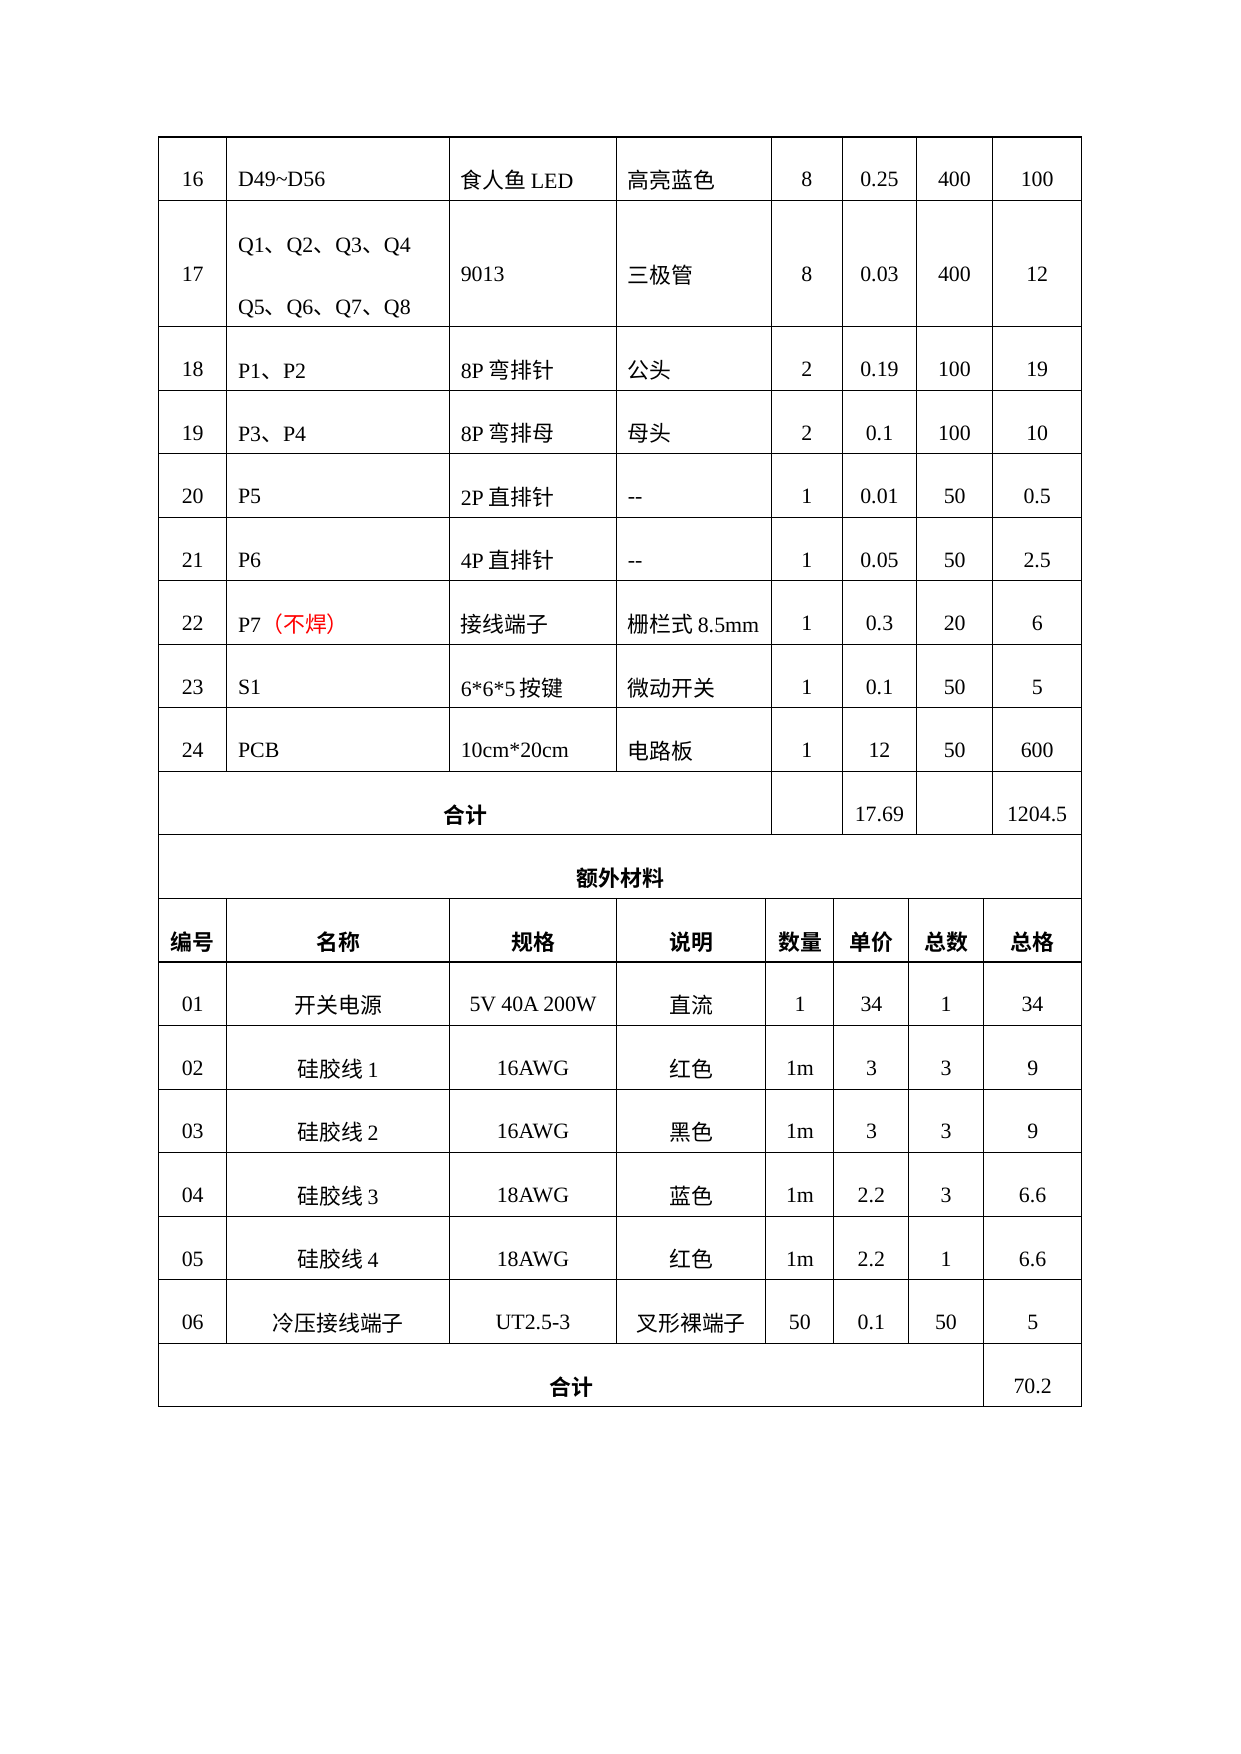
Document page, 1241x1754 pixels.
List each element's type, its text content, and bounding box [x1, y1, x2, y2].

table_cell 50 [917, 454, 992, 517]
table_cell 红色 [617, 1026, 765, 1088]
table_cell 600 [993, 708, 1081, 771]
table_cell 电路板 [617, 708, 771, 771]
table_cell 8 [772, 138, 842, 200]
table_cell 1 [766, 963, 833, 1025]
table_cell 4P直排针 [450, 518, 616, 580]
table_cell 5V 40A 200W [450, 963, 616, 1025]
table_cell UT2.5-3 [450, 1280, 616, 1343]
table_cell 100 [917, 391, 992, 453]
table_cell 硅胶线3 [227, 1153, 449, 1216]
table_cell 2.2 [834, 1153, 908, 1216]
table_cell 8P弯排母 [450, 391, 616, 453]
table_cell 10cm*20cm [450, 708, 616, 771]
table_cell 硅胶线4 [227, 1217, 449, 1279]
table_cell 1 [772, 645, 842, 707]
table_cell 9013 [450, 201, 616, 326]
table_cell 03 [159, 1090, 226, 1152]
table_cell P7（不焊） [227, 581, 449, 644]
table_cell 1204.5 [993, 772, 1081, 834]
table_cell 34 [984, 963, 1081, 1025]
table_cell 0.1 [834, 1280, 908, 1343]
table_cell 三极管 [617, 201, 771, 326]
table_cell 1m [766, 1153, 833, 1216]
table_cell [772, 772, 842, 834]
table_cell 0.1 [843, 645, 916, 707]
table_cell 01 [159, 963, 226, 1025]
table_cell 总格 [984, 899, 1081, 961]
table_cell 9 [984, 1090, 1081, 1152]
table_cell 12 [843, 708, 916, 771]
table_cell 母头 [617, 391, 771, 453]
table_cell 12 [993, 201, 1081, 326]
table_cell 100 [993, 138, 1081, 200]
table_cell 50 [917, 645, 992, 707]
table_cell 红色 [617, 1217, 765, 1279]
table_cell 16 [159, 138, 226, 200]
table_cell [917, 772, 992, 834]
table_cell 食人鱼LED [450, 138, 616, 200]
table_cell 栅栏式8.5mm [617, 581, 771, 644]
table_cell 3 [909, 1026, 983, 1088]
table_cell 3 [909, 1153, 983, 1216]
table_cell 17 [159, 201, 226, 326]
table_cell P6 [227, 518, 449, 580]
table_cell 05 [159, 1217, 226, 1279]
table_cell 0.03 [843, 201, 916, 326]
table_cell 2 [772, 391, 842, 453]
table_cell 高亮蓝色 [617, 138, 771, 200]
table_cell 1 [772, 454, 842, 517]
table_cell S1 [227, 645, 449, 707]
table_cell 6.6 [984, 1217, 1081, 1279]
table_cell 接线端子 [450, 581, 616, 644]
table_cell 1 [909, 963, 983, 1025]
table_cell 0.05 [843, 518, 916, 580]
table_cell 24 [159, 708, 226, 771]
table_cell 公头 [617, 327, 771, 389]
table_cell 0.3 [843, 581, 916, 644]
table_cell 硅胶线1 [227, 1026, 449, 1088]
table_cell 21 [159, 518, 226, 580]
table_cell 19 [159, 391, 226, 453]
table_cell D49~D56 [227, 138, 449, 200]
table_cell 2 [772, 327, 842, 389]
table_cell 18AWG [450, 1217, 616, 1279]
table_cell 2P直排针 [450, 454, 616, 517]
table_cell 70.2 [984, 1344, 1081, 1406]
table_cell 0.01 [843, 454, 916, 517]
table_cell 34 [834, 963, 908, 1025]
table_cell 合计 [159, 772, 771, 834]
table_cell 总数 [909, 899, 983, 961]
table_cell 开关电源 [227, 963, 449, 1025]
table_cell 规格 [450, 899, 616, 961]
table_cell 1 [909, 1217, 983, 1279]
table_cell 0.19 [843, 327, 916, 389]
table_cell 3 [834, 1090, 908, 1152]
table_cell 17.69 [843, 772, 916, 834]
table_cell 1m [766, 1026, 833, 1088]
table_cell 3 [909, 1090, 983, 1152]
table_cell 名称 [227, 899, 449, 961]
table_cell 蓝色 [617, 1153, 765, 1216]
table_cell 22 [159, 581, 226, 644]
table_cell 06 [159, 1280, 226, 1343]
table_cell 0.1 [843, 391, 916, 453]
table_cell 叉形裸端子 [617, 1280, 765, 1343]
table_cell 20 [159, 454, 226, 517]
table_cell PCB [227, 708, 449, 771]
table_cell P5 [227, 454, 449, 517]
table_cell 0.5 [993, 454, 1081, 517]
table_cell 冷压接线端子 [227, 1280, 449, 1343]
table_cell 5 [993, 645, 1081, 707]
table_cell 10 [993, 391, 1081, 453]
table_cell P3、P4 [227, 391, 449, 453]
table_cell 2.5 [993, 518, 1081, 580]
table_cell 6 [993, 581, 1081, 644]
table_cell 8 [772, 201, 842, 326]
table_cell P1、P2 [227, 327, 449, 389]
table_cell 02 [159, 1026, 226, 1088]
table_cell 20 [917, 581, 992, 644]
table_cell 18AWG [450, 1153, 616, 1216]
table_cell 04 [159, 1153, 226, 1216]
table_cell 直流 [617, 963, 765, 1025]
table_cell 16AWG [450, 1026, 616, 1088]
table_cell 数量 [766, 899, 833, 961]
table_cell 23 [159, 645, 226, 707]
table_cell 400 [917, 201, 992, 326]
table_cell 编号 [159, 899, 226, 961]
table_cell 100 [917, 327, 992, 389]
table_cell 6.6 [984, 1153, 1081, 1216]
table_cell 9 [984, 1026, 1081, 1088]
table_cell 硅胶线2 [227, 1090, 449, 1152]
table_cell 1 [772, 581, 842, 644]
table_cell 1 [772, 518, 842, 580]
table_cell 18 [159, 327, 226, 389]
table_cell 说明 [617, 899, 765, 961]
table_cell 1m [766, 1217, 833, 1279]
table_cell Q1、Q2、Q3、Q4 Q5、Q6、Q7、Q8 [227, 201, 449, 326]
table_cell 3 [834, 1026, 908, 1088]
table_cell 8P弯排针 [450, 327, 616, 389]
table_cell 50 [917, 518, 992, 580]
table_cell 16AWG [450, 1090, 616, 1152]
table_cell 单价 [834, 899, 908, 961]
table_cell 1m [766, 1090, 833, 1152]
table_cell 400 [917, 138, 992, 200]
table_cell 6*6*5按键 [450, 645, 616, 707]
table_cell 19 [993, 327, 1081, 389]
table_cell 0.25 [843, 138, 916, 200]
table_cell 合计 [159, 1344, 983, 1406]
table_cell 50 [766, 1280, 833, 1343]
table_cell -- [617, 454, 771, 517]
table_cell 微动开关 [617, 645, 771, 707]
table_cell 2.2 [834, 1217, 908, 1279]
table_cell 5 [984, 1280, 1081, 1343]
table_cell 额外材料 [159, 835, 1081, 898]
table_cell 50 [917, 708, 992, 771]
table_cell 1 [772, 708, 842, 771]
table_cell 黑色 [617, 1090, 765, 1152]
table_cell 50 [909, 1280, 983, 1343]
table_cell -- [617, 518, 771, 580]
